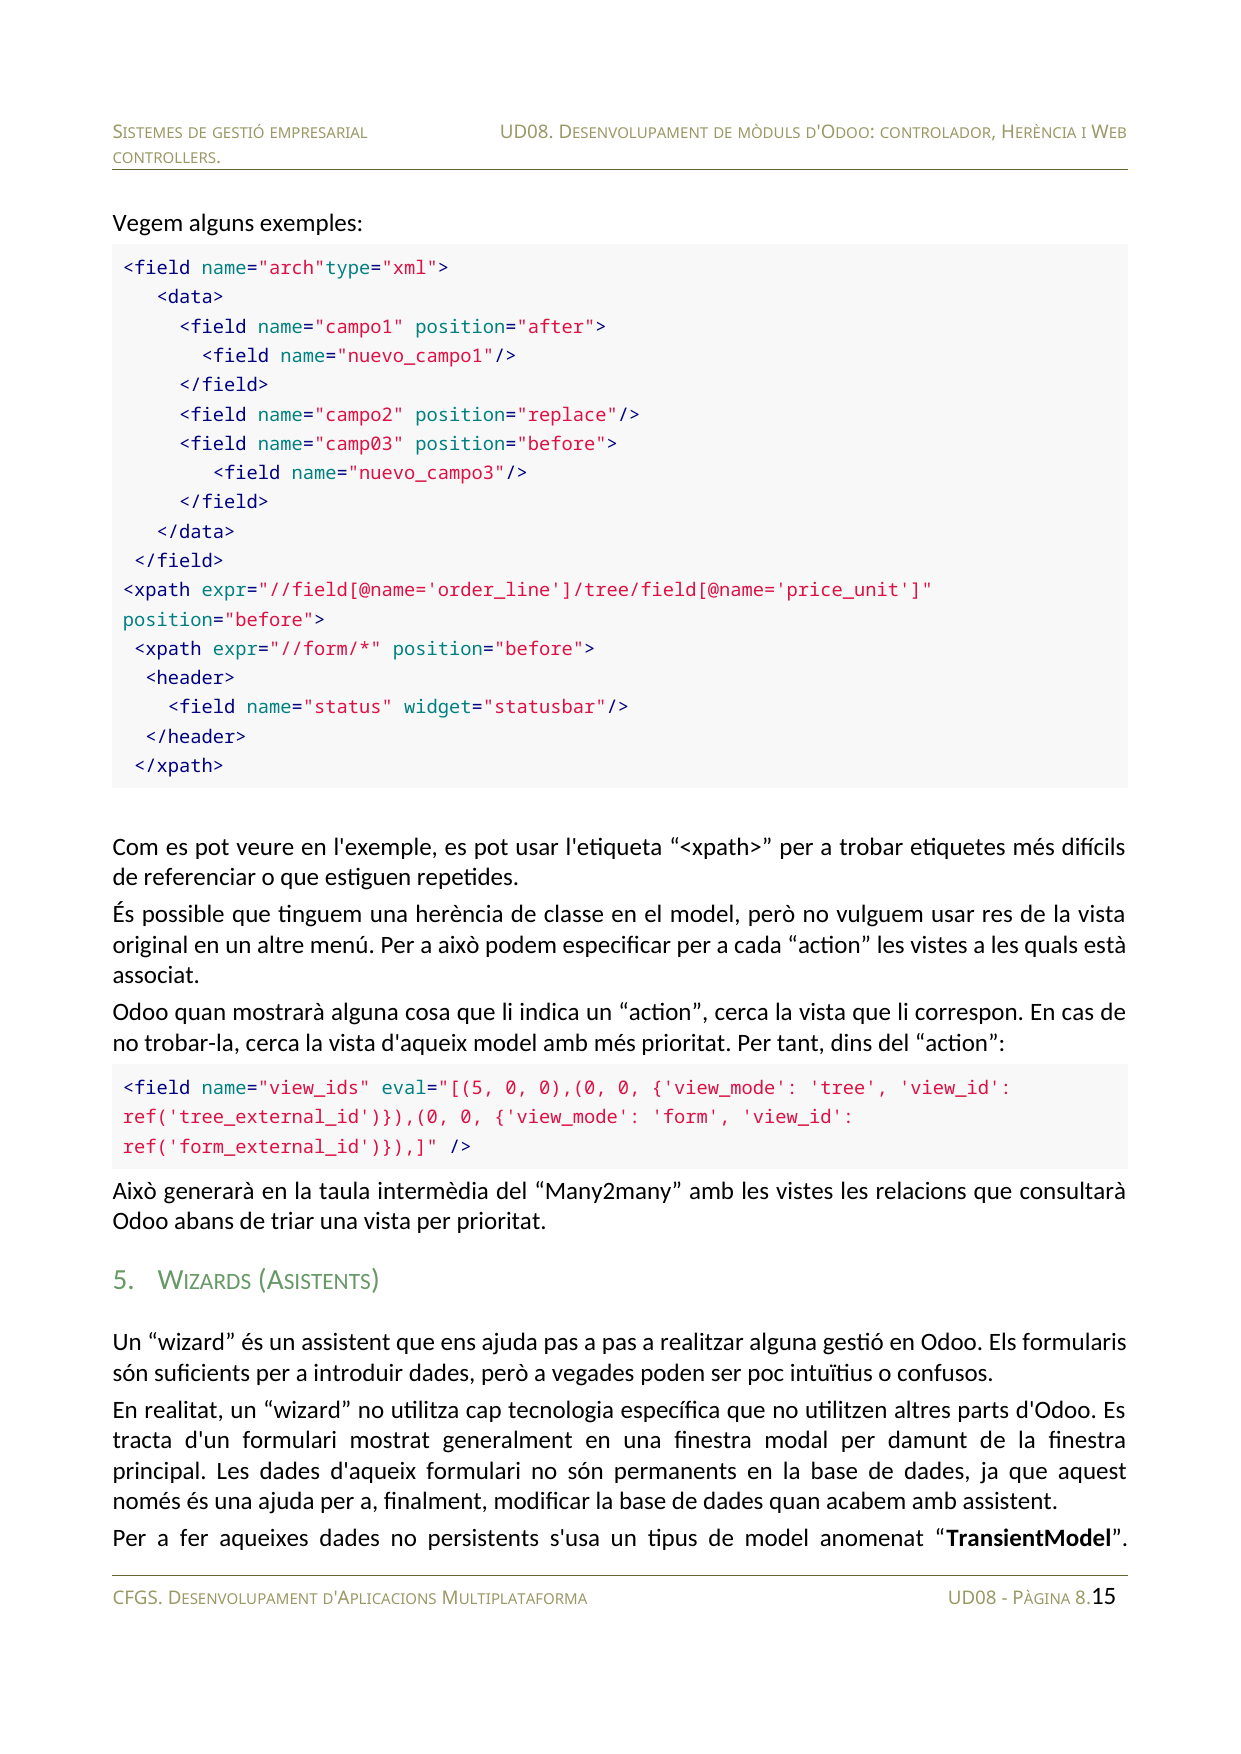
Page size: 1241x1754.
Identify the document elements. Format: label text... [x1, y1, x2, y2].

text És possible que tinguem una herència de classe en el model, però no vulguem usar res de la vista original en un altre menú. Per a això podem especificar per a cada “action” les vistes a les quals està associat. [112, 898, 1128, 990]
text Vegem alguns exemples: [112, 207, 1128, 238]
text Com es pot veure en l'exemple, es pot usar l'etiqueta “<xpath>” per a trobar etiquetes més difícils de referenciar o que estiguen repetides. [112, 831, 1128, 892]
text Això generarà en la taula intermèdia del “Many2many” amb les vistes les relacions que consultarà Odoo abans de triar una vista per prioritat. [112, 1175, 1128, 1236]
text Odoo quan mostrarà alguna cosa que li indica un “action”, cerca la vista que li correspon. En cas de no trobar-la, cerca la vista d'aqueix model amb més prioritat. Per tant, dins del “action”: [112, 997, 1128, 1058]
table_header <field name="view_ids" eval="[(5, 0, 0),(0, 0, {'view_mode': 'tree', 'view_id': ref('tree_external_id')}),(0, 0, {'view_mode': 'form', 'view_id': ref('form_external_id')}),]" /> [112, 1064, 1128, 1169]
text En realitat, un “wizard” no utilitza cap tecnologia específica que no utilitzen altres parts d'Odoo. Es tracta d'un formulari mostrat generalment en una finestra modal per damunt de la finestra principal. Les dades d'aqueix formulari no són permanents en la base de dades, ja que aquest només és una ajuda per a, finalment, modificar la base de dades quan acabem amb assistent. [112, 1394, 1128, 1516]
subtitle Wizards (Asistents) [112, 1261, 1128, 1296]
table_header <field name="arch"type="xml"> <data> <field name="campo1" position="after"> <field name="nuevo_campo1"/> </field> <field name="campo2" position="replace"/> <field name="camp03" position="before"> <field name="nuevo_campo3"/> </field> </data> </field> <xpath expr="//field[@name='order_line']/tree/field[@name='price_unit']" position="before"> <xpath expr="//form/*" position="before"> <header> <field name="status" widget="statusbar"/> </header> </xpath> [112, 244, 1128, 788]
text Un “wizard” és un assistent que ens ajuda pas a pas a realitzar alguna gestió en Odoo. Els formularis són suficients per a introduir dades, però a vegades poden ser poc intuïtius o confusos. [112, 1326, 1128, 1387]
text Per a fer aqueixes dades no persistents s'usa un tipus de model anomenat “TransientModel”. [112, 1522, 1128, 1553]
